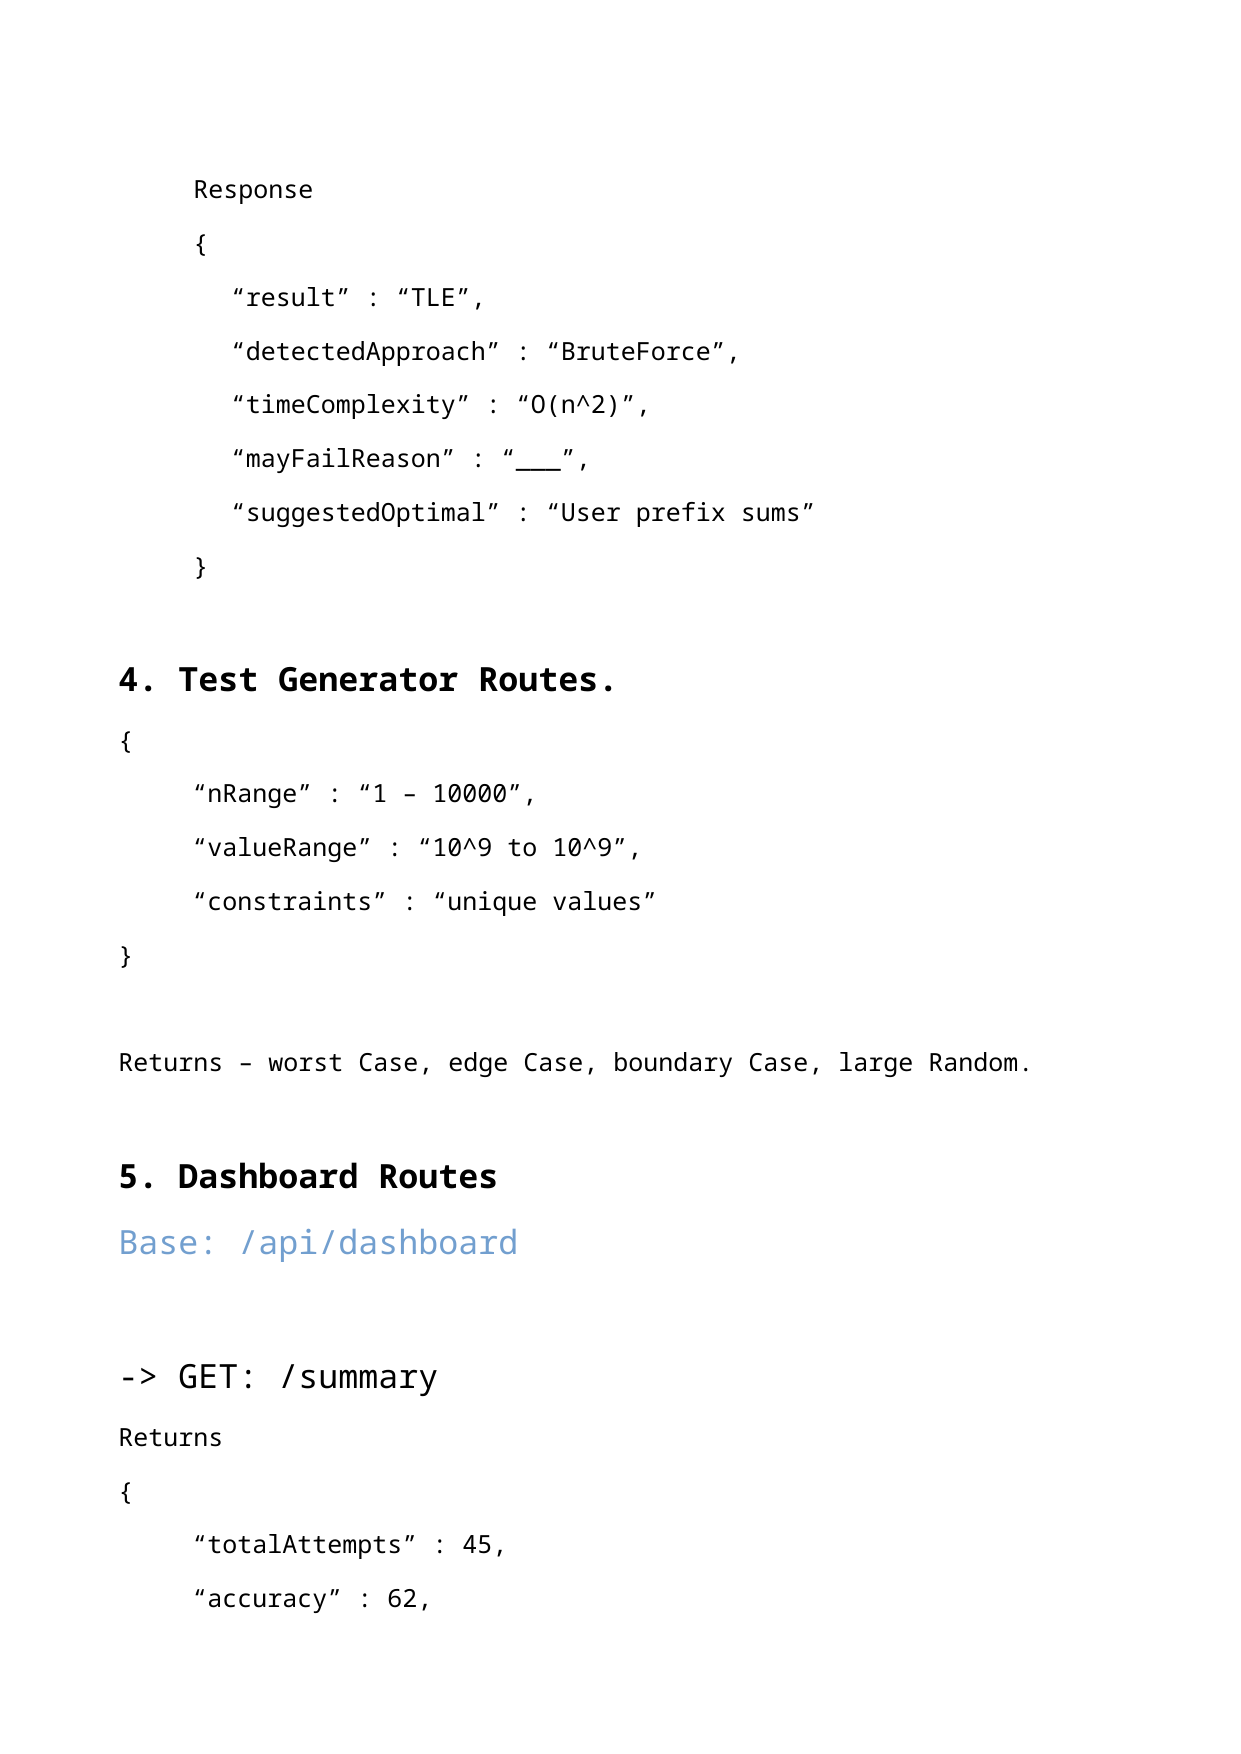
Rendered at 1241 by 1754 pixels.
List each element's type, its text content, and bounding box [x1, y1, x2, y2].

list Response [156, 172, 1122, 206]
list “mayFailReason” : “___”, [193, 441, 1122, 475]
text “nRange” : “1 – 10000”, [118, 776, 1122, 810]
list “suggestedOptimal” : “User prefix sums” [193, 494, 1122, 528]
list { [156, 226, 1122, 260]
list “result” : “TLE”, [193, 279, 1122, 313]
list } [156, 548, 1122, 582]
text “valueRange” : “10^9 to 10^9”, [118, 830, 1122, 864]
text -> GET: /summary [118, 1353, 1122, 1398]
text 4. Test Generator Routes. [118, 656, 1122, 701]
text 5. Dashboard Routes [118, 1152, 1122, 1198]
text “constraints” : “unique values” [118, 884, 1122, 918]
text Base: /api/dashboard [118, 1219, 1122, 1264]
text Returns [118, 1419, 1122, 1453]
list “timeComplexity” : “O(n^2)”, [193, 387, 1122, 421]
text “totalAttempts” : 45, [118, 1527, 1122, 1561]
text { [118, 1473, 1122, 1507]
text } [118, 937, 1122, 971]
list “detectedApproach” : “BruteForce”, [193, 333, 1122, 367]
text Returns – worst Case, edge Case, boundary Case, large Random. [118, 1045, 1122, 1079]
text “accuracy” : 62, [118, 1581, 1122, 1615]
text { [118, 722, 1122, 756]
